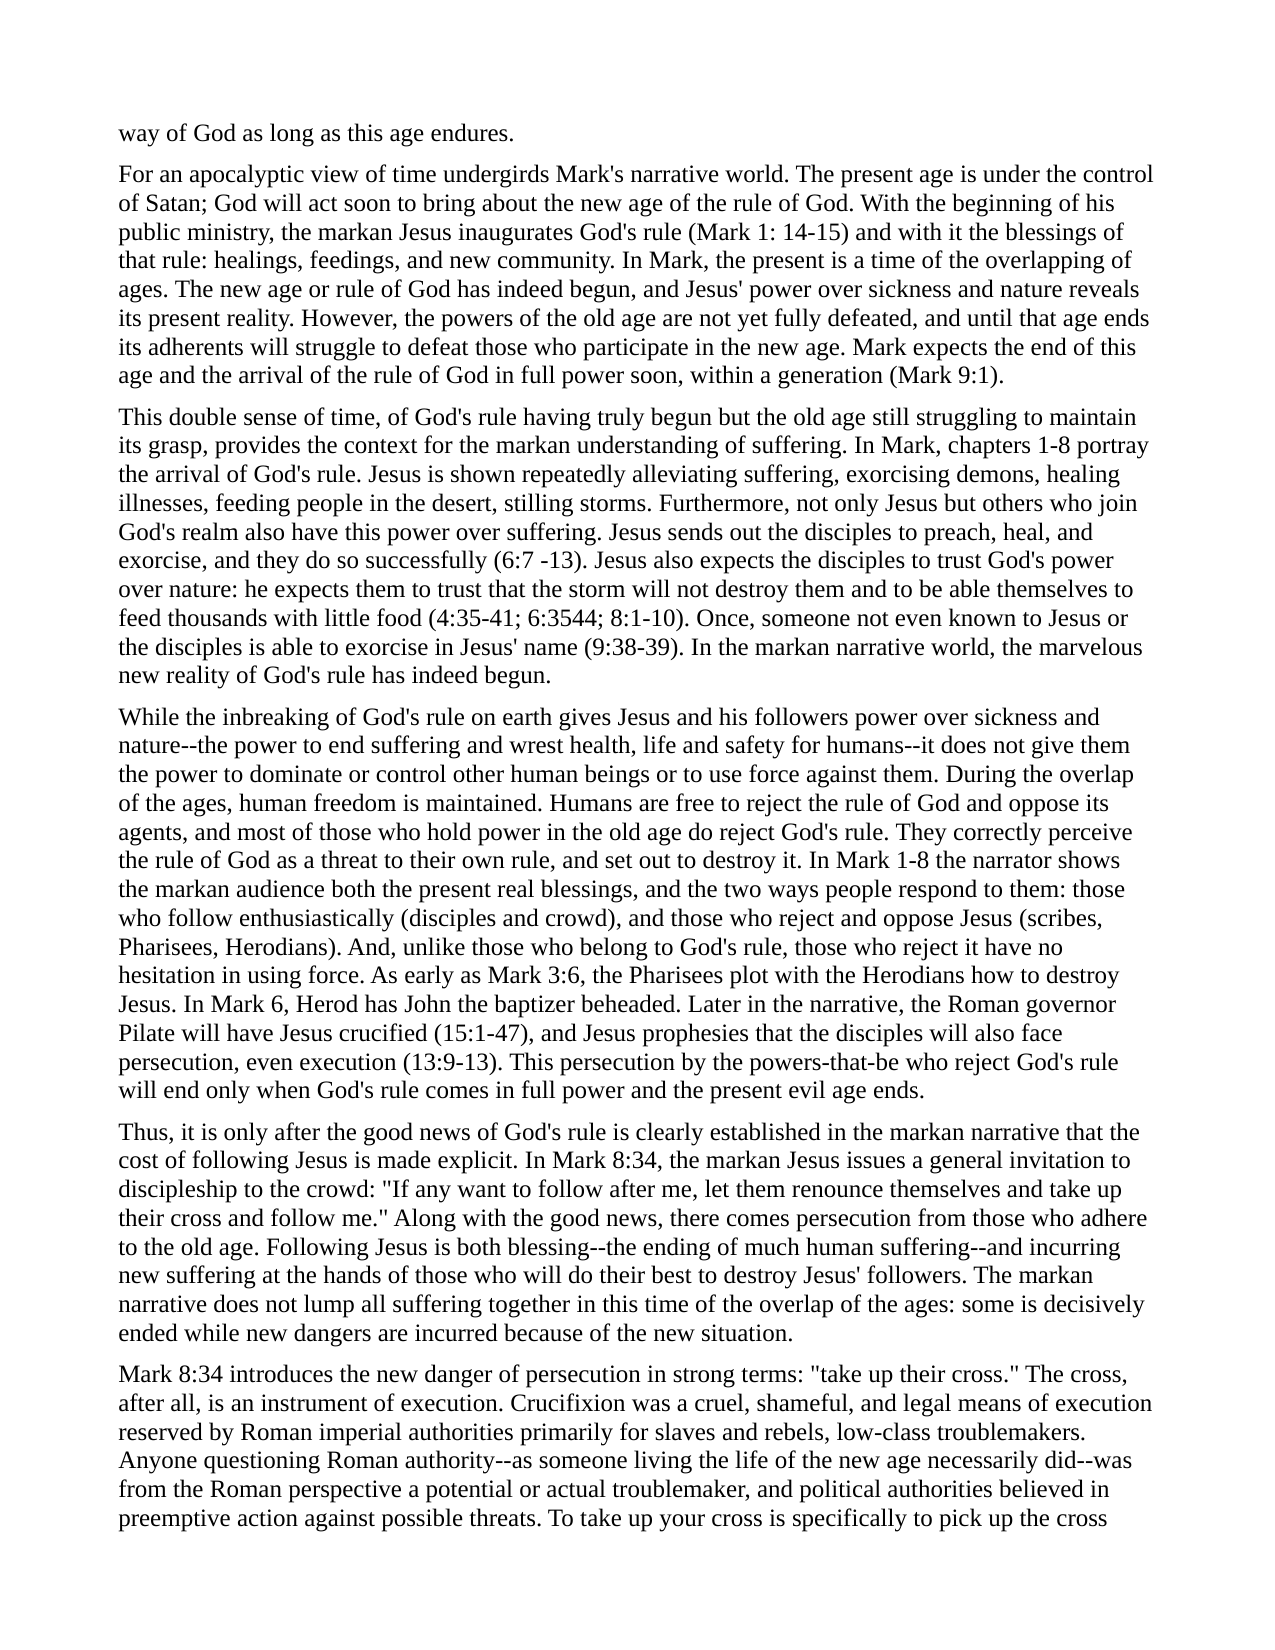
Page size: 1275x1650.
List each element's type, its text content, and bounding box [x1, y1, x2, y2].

text For an apocalyptic view of time undergirds Mark's narrative world. The present age is under the control of Satan; God will act soon to bring about the new age of the rule of God. With the beginning of his public ministry, the markan Jesus inaugurates God's rule (Mark 1: 14-15) and with it the blessings of that rule: healings, feedings, and new community. In Mark, the present is a time of the overlapping of ages. The new age or rule of God has indeed begun, and Jesus' power over sickness and nature reveals its present reality. However, the powers of the old age are not yet fully defeated, and until that age ends its adherents will struggle to defeat those who participate in the new age. Mark expects the end of this age and the arrival of the rule of God in full power soon, within a generation (Mark 9:1). [118, 159, 1157, 389]
text Thus, it is only after the good news of God's rule is clearly established in the markan narrative that the cost of following Jesus is made explicit. In Mark 8:34, the markan Jesus issues a general invitation to discipleship to the crowd: "If any want to follow after me, let them renounce themselves and take up their cross and follow me." Along with the good news, there comes persecution from those who adhere to the old age. Following Jesus is both blessing--the ending of much human suffering--and incurring new suffering at the hands of those who will do their best to destroy Jesus' followers. The markan narrative does not lump all suffering together in this time of the overlap of the ages: some is decisively ended while new dangers are incurred because of the new situation. [118, 1117, 1157, 1347]
text This double sense of time, of God's rule having truly begun but the old age still struggling to maintain its grasp, provides the context for the markan understanding of suffering. In Mark, chapters 1-8 portray the arrival of God's rule. Jesus is shown repeatedly alleviating suffering, exorcising demons, healing illnesses, feeding people in the desert, stilling storms. Furthermore, not only Jesus but others who join God's realm also have this power over suffering. Jesus sends out the disciples to preach, heal, and exorcise, and they do so successfully (6:7 -13). Jesus also expects the disciples to trust God's power over nature: he expects them to trust that the storm will not destroy them and to be able themselves to feed thousands with little food (4:35-41; 6:3544; 8:1-10). Once, someone not even known to Jesus or the disciples is able to exorcise in Jesus' name (9:38-39). In the markan narrative world, the marvelous new reality of God's rule has indeed begun. [118, 402, 1157, 689]
text Mark 8:34 introduces the new danger of persecution in strong terms: "take up their cross." The cross, after all, is an instrument of execution. Crucifixion was a cruel, shameful, and legal means of execution reserved by Roman imperial authorities primarily for slaves and rebels, low-class troublemakers. Anyone questioning Roman authority--as someone living the life of the new age necessarily did--was from the Roman perspective a potential or actual troublemaker, and political authorities believed in preemptive action against possible threats. To take up your cross is specifically to pick up the cross [118, 1359, 1157, 1532]
text way of God as long as this age endures. [118, 118, 1157, 147]
text While the inbreaking of God's rule on earth gives Jesus and his followers power over sickness and nature--the power to end suffering and wrest health, life and safety for humans--it does not give them the power to dominate or control other human beings or to use force against them. During the overlap of the ages, human freedom is maintained. Humans are free to reject the rule of God and oppose its agents, and most of those who hold power in the old age do reject God's rule. They correctly perceive the rule of God as a threat to their own rule, and set out to destroy it. In Mark 1-8 the narrator shows the markan audience both the present real blessings, and the two ways people respond to them: those who follow enthusiastically (disciples and crowd), and those who reject and oppose Jesus (scribes, Pharisees, Herodians). And, unlike those who belong to God's rule, those who reject it have no hesitation in using force. As early as Mark 3:6, the Pharisees plot with the Herodians how to destroy Jesus. In Mark 6, Herod has John the baptizer beheaded. Later in the narrative, the Roman governor Pilate will have Jesus crucified (15:1-47), and Jesus prophesies that the disciples will also face persecution, even execution (13:9-13). This persecution by the powers-that-be who reject God's rule will end only when God's rule comes in full power and the present evil age ends. [118, 702, 1157, 1104]
